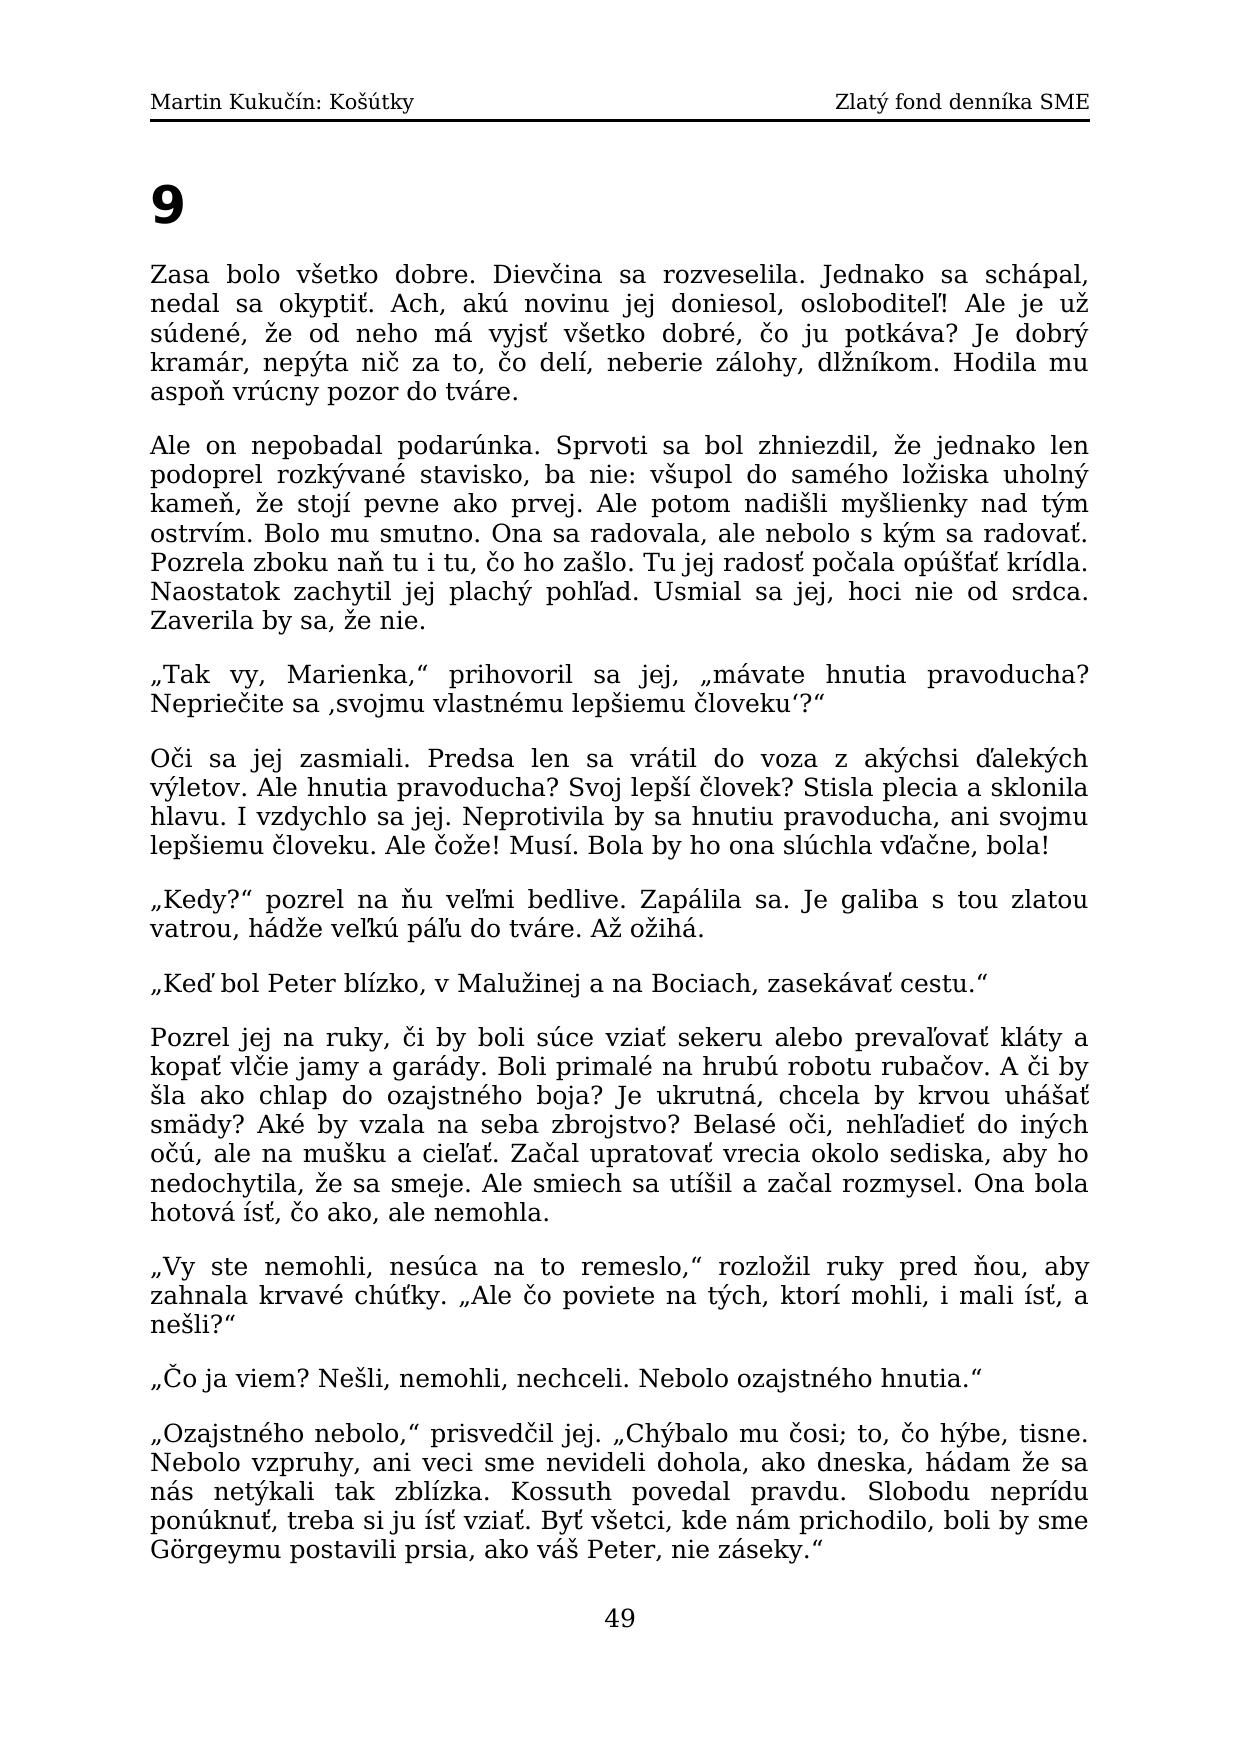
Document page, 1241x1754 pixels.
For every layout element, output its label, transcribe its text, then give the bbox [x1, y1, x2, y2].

text „Tak vy, Marienka,“ prihovoril sa jej, „mávate hnutia pravoducha? Nepriečite sa ,svojmu vlastnému lepšiemu človeku‘?“ [150, 660, 1090, 719]
text „Čo ja viem? Nešli, nemohli, nechceli. Nebolo ozajstného hnutia.“ [150, 1364, 1090, 1394]
text Pozrel jej na ruky, či by boli súce vziať sekeru alebo prevaľovať kláty a kopať vlčie jamy a garády. Boli primalé na hrubú robotu rubačov. A či by šla ako chlap do ozajstného boja? Je ukrutná, chcela by krvou uhášať smädy? Aké by vzala na seba zbrojstvo? Belasé oči, nehľadieť do iných očú, ale na mušku a cieľať. Začal upratovať vrecia okolo sediska, aby ho nedochytila, že sa smeje. Ale smiech sa utíšil a začal rozmysel. Ona bola hotová ísť, čo ako, ale nemohla. [150, 1023, 1090, 1227]
text Oči sa jej zasmiali. Predsa len sa vrátil do voza z akýchsi ďalekých výletov. Ale hnutia pravoducha? Svoj lepší človek? Stisla plecia a sklonila hlavu. I vzdychlo sa jej. Neprotivila by sa hnutiu pravoducha, ani svojmu lepšiemu človeku. Ale čože! Musí. Bola by ho ona slúchla vďačne, bola! [150, 744, 1090, 860]
text Ale on nepobadal podarúnka. Sprvoti sa bol zhniezdil, že jednako len podoprel rozkývané stavisko, ba nie: všupol do samého ložiska uholný kameň, že stojí pevne ako prvej. Ale potom nadišli myšlienky nad tým ostrvím. Bolo mu smutno. Ona sa radovala, ale nebolo s kým sa radovať. Pozrela zboku naň tu i tu, čo ho zašlo. Tu jej radosť počala opúšťať krídla. Naostatok zachytil jej plachý pohľad. Usmial sa jej, hoci nie od srdca. Zaverila by sa, že nie. [150, 431, 1090, 635]
text „Keď bol Peter blízko, v Malužinej a na Bociach, zasekávať cestu.“ [150, 969, 1090, 998]
text „Vy ste nemohli, nesúca na to remeslo,“ rozložil ruky pred ňou, aby zahnala krvavé chúťky. „Ale čo poviete na tých, ktorí mohli, i mali ísť, a nešli?“ [150, 1252, 1090, 1339]
text „Ozajstného nebolo,“ prisvedčil jej. „Chýbalo mu čosi; to, čo hýbe, tisne. Nebolo vzpruhy, ani veci sme nevideli dohola, ako dneska, hádam že sa nás netýkali tak zblízka. Kossuth povedal pravdu. Slobodu neprídu ponúknuť, treba si ju ísť vziať. Byť všetci, kde nám prichodilo, boli by sme Görgeymu postavili prsia, ako váš Peter, nie záseky.“ [150, 1419, 1090, 1564]
text „Kedy?“ pozrel na ňu veľmi bedlive. Zapálila sa. Je galiba s tou zlatou vatrou, hádže veľkú páľu do tváre. Až ožihá. [150, 885, 1090, 944]
text Zasa bolo všetko dobre. Dievčina sa rozveselila. Jednako sa schápal, nedal sa okyptiť. Ach, akú novinu jej doniesol, osloboditeľ! Ale je už súdené, že od neho má vyjsť všetko dobré, čo ju potkáva? Je dobrý kramár, nepýta nič za to, čo delí, neberie zálohy, dlžníkom. Hodila mu aspoň vrúcny pozor do tváre. [150, 260, 1090, 406]
text 9 [150, 175, 1090, 235]
